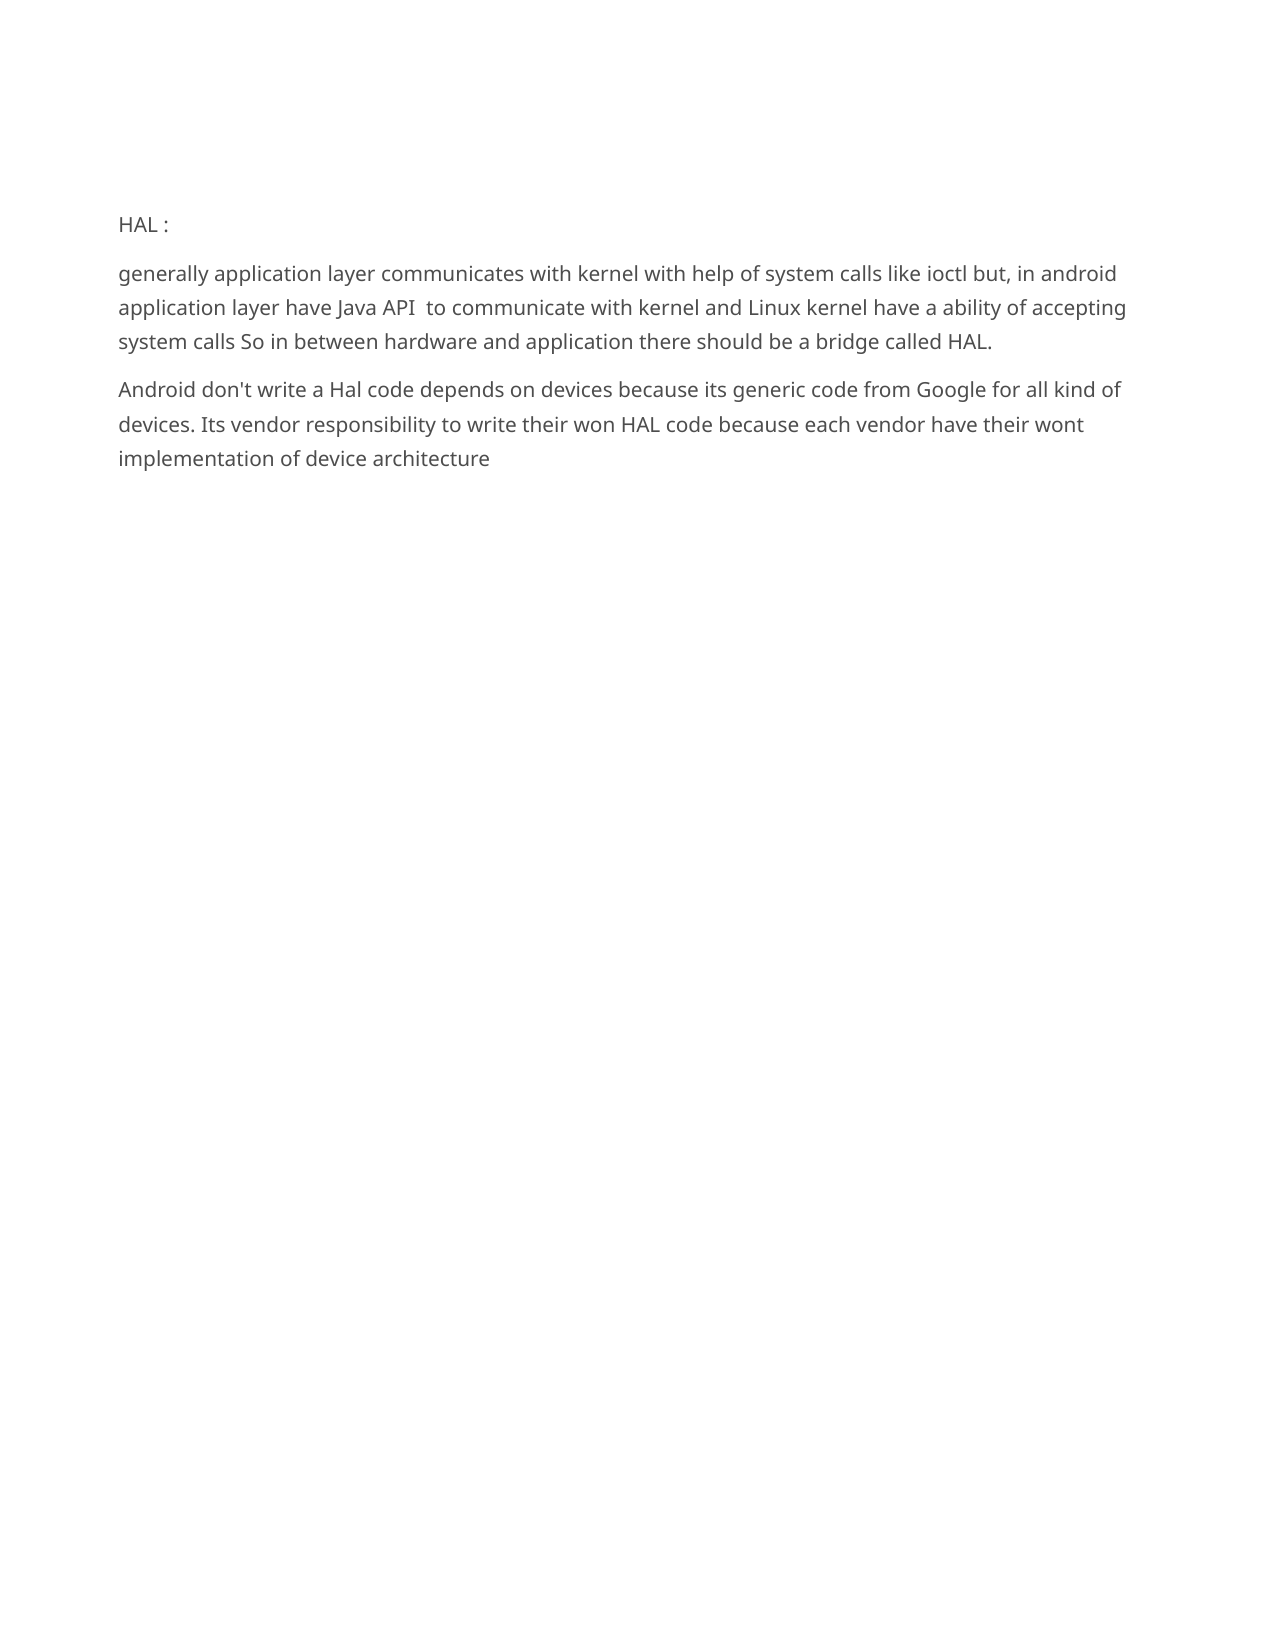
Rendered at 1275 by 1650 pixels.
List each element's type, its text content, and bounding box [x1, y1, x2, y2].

text HAL : [118, 210, 1157, 239]
text Android don't write a Hal code depends on devices because its generic code from Google for all kind of devices. Its vendor responsibility to write their won HAL code because each vendor have their wont implementation of device architecture [118, 376, 1157, 472]
text generally application layer communicates with kernel with help of system calls like ioctl but, in android application layer have Java API to communicate with kernel and Linux kernel have a ability of accepting system calls So in between hardware and application there should be a bridge called HAL. [118, 259, 1157, 355]
